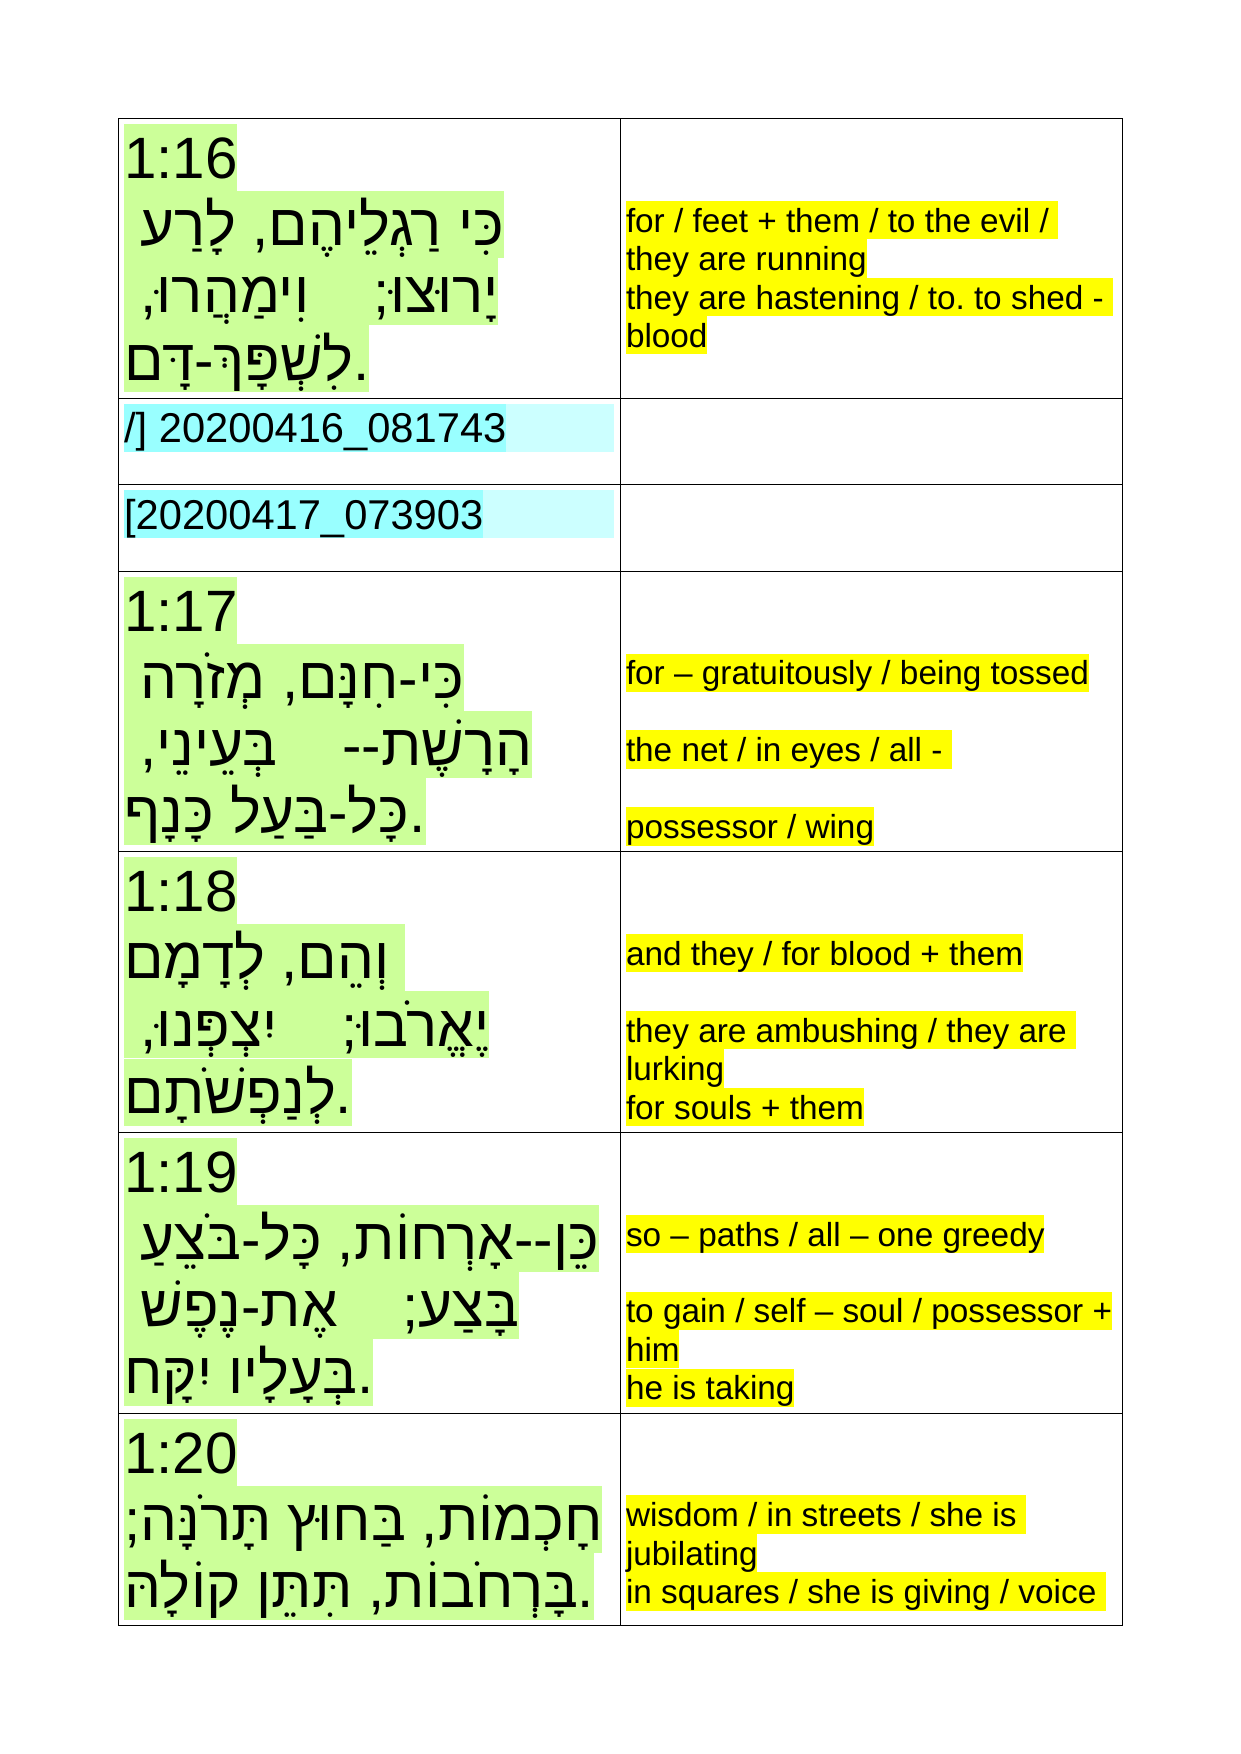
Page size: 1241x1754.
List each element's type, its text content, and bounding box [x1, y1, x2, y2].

table_cell for / feet + them / to the evil / they are running they are hastening / to. to shed - blood [621, 119, 1122, 398]
table_cell and they / for blood + them they are ambushing / they are lurking for souls + them [621, 852, 1122, 1132]
table_cell /] 20200416_081743 [119, 399, 620, 484]
table_cell [621, 485, 1122, 571]
table_cell 1:16 כִּי רַגְלֵיהֶם, לָרַע יָרוּצוּ; וִימַהֲרוּ, לִשְׁפָּךְ-דָּם. [119, 119, 620, 398]
table_cell 1:18 וְהֵם, לְדָמָם יֶאֱרֹבוּ; יִצְפְּנוּ, לְנַפְשֹׁתָם. [119, 852, 620, 1132]
table_cell [20200417_073903 [119, 485, 620, 571]
table_cell wisdom / in streets / she is jubilating in squares / she is giving / voice [621, 1414, 1122, 1625]
table_cell 1:19 כֵּן--אָרְחוֹת, כָּל-בֹּצֵעַ בָּצַע; אֶת-נֶפֶשׁ בְּעָלָיו יִקָּח. [119, 1133, 620, 1413]
table_cell 1:17 כִּי-חִנָּם, מְזֹרָה הָרָשֶׁת-- בְּעֵינֵי, כָּל-בַּעַל כָּנָף. [119, 572, 620, 851]
table_cell [621, 399, 1122, 484]
table_cell for – gratuitously / being tossed the net / in eyes / all - possessor / wing [621, 572, 1122, 851]
table_cell so – paths / all – one greedy to gain / self – soul / possessor + him he is taking [621, 1133, 1122, 1413]
table_cell 1:20 חָכְמוֹת, בַּחוּץ תָּרֹנָּה; בָּרְחֹבוֹת, תִּתֵּן קוֹלָהּ. [119, 1414, 620, 1625]
